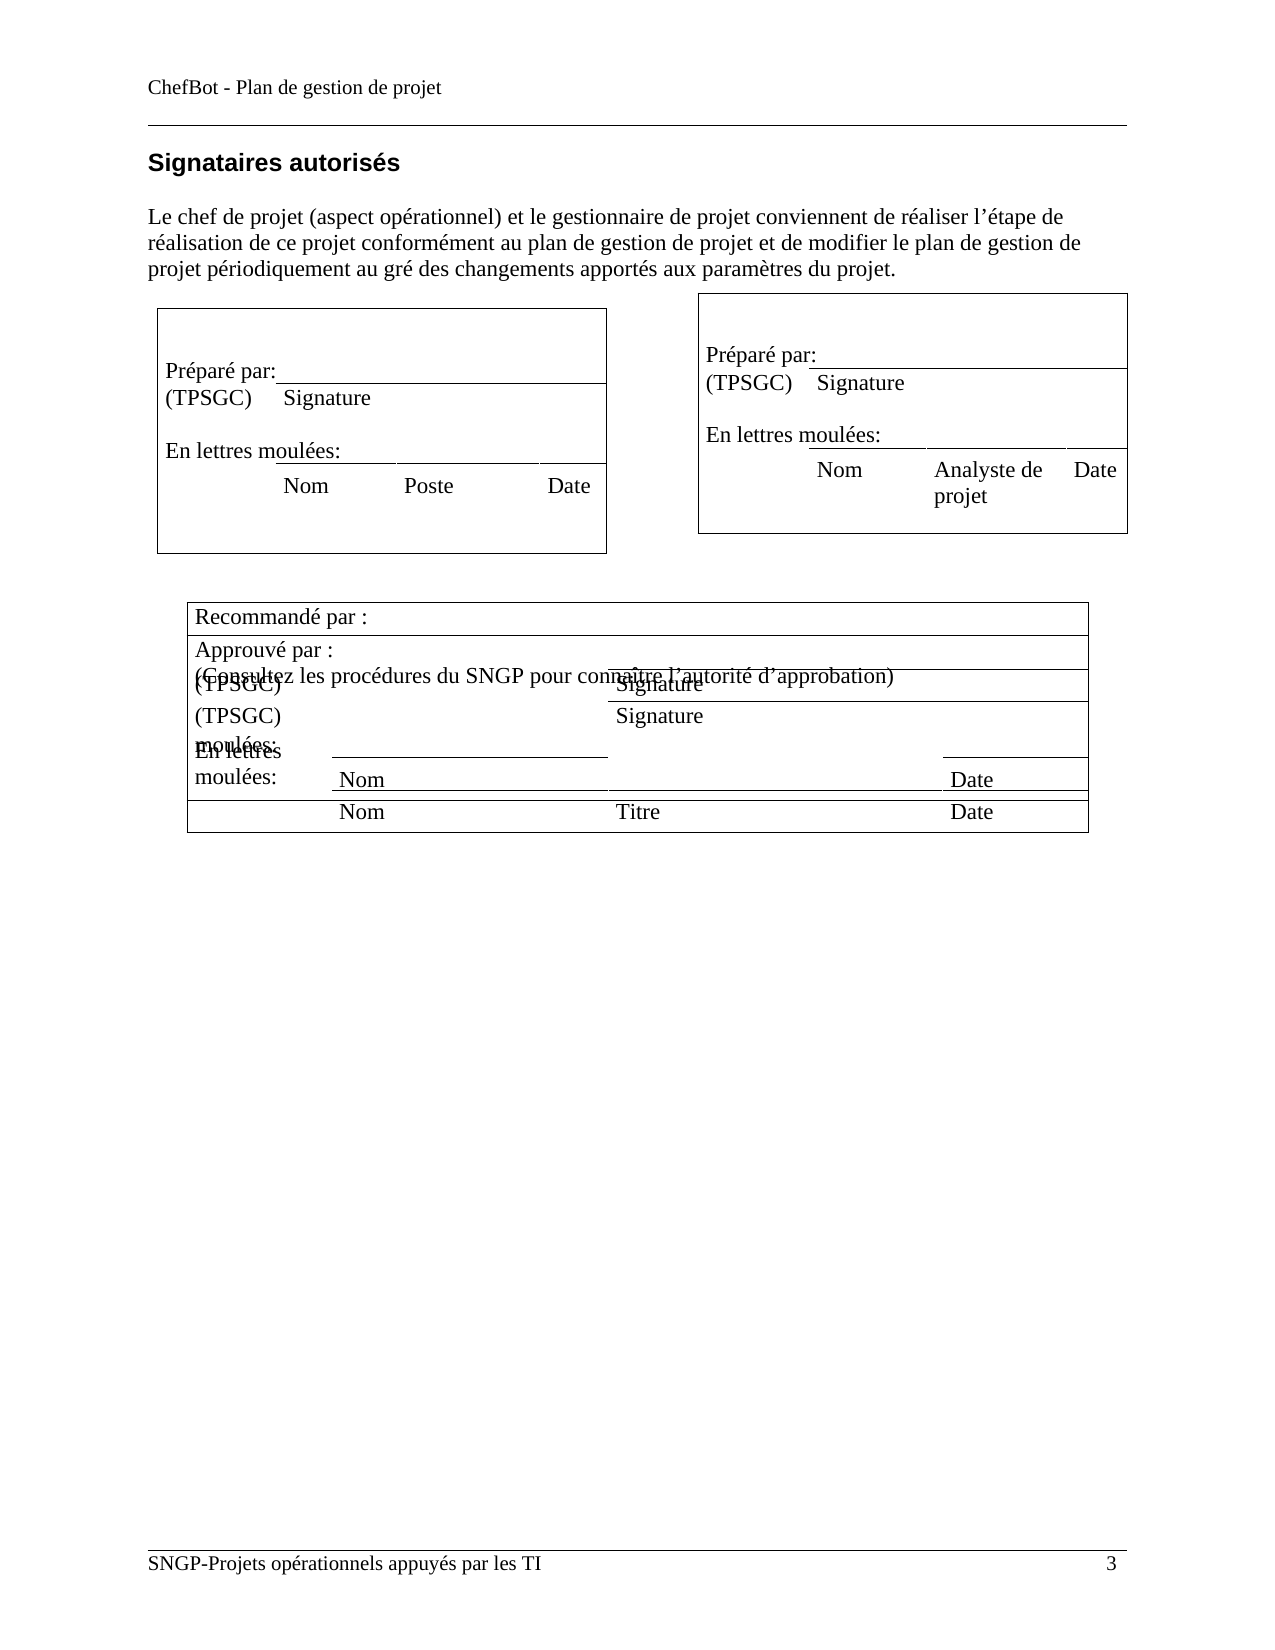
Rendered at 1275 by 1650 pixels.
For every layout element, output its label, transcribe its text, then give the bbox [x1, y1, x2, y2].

table_header Recommandé par : [188, 603, 1088, 635]
table_cell [158, 463, 276, 553]
table_cell [609, 730, 942, 790]
table_cell Date [1066, 449, 1127, 533]
table_cell Signature [809, 369, 1127, 395]
table_cell Nom [809, 449, 926, 533]
table_cell En lettres moulées: [188, 730, 331, 790]
table_cell En lettres moulées: [158, 412, 396, 463]
text Le chef de projet (aspect opérationnel) et le gestionnaire de projet conviennent de réaliser l’étape de réalisation de ce projet conformément au plan de gestion de projet et de modifier le plan de gestion de projet périodiquement au gré des changements apportés aux paramètres du projet. [148, 203, 1127, 282]
table_cell Date [540, 464, 606, 553]
table_cell Analyste de projet [926, 449, 1066, 533]
table_cell (TPSGC) [158, 383, 276, 411]
table_cell [332, 730, 608, 790]
table_cell [188, 790, 331, 832]
table_cell Nom [331, 791, 608, 832]
table_cell Date [943, 791, 1088, 832]
table_cell (TPSGC) [188, 701, 608, 728]
table_cell Titre [608, 791, 943, 832]
table_cell [927, 396, 1066, 448]
table_cell [943, 730, 1088, 790]
table_cell Nom [276, 464, 396, 553]
table_cell Signature [608, 702, 1088, 728]
table_cell (TPSGC) [699, 368, 809, 395]
table_cell Poste [396, 464, 540, 553]
table_header Préparé par: [699, 294, 1127, 368]
table_cell Signature [276, 384, 606, 411]
table_cell En lettres moulées: [699, 396, 926, 448]
table_header Approuvé par : (Consultez les procédures du SNGP pour connaître l’autorité d’approbation) [188, 636, 1088, 701]
table_header Préparé par: [158, 309, 606, 383]
table_cell [1067, 396, 1127, 448]
table_cell [699, 448, 809, 533]
text Signataires autorisés [148, 148, 1127, 176]
table_cell [397, 412, 539, 463]
table_cell [540, 412, 606, 463]
